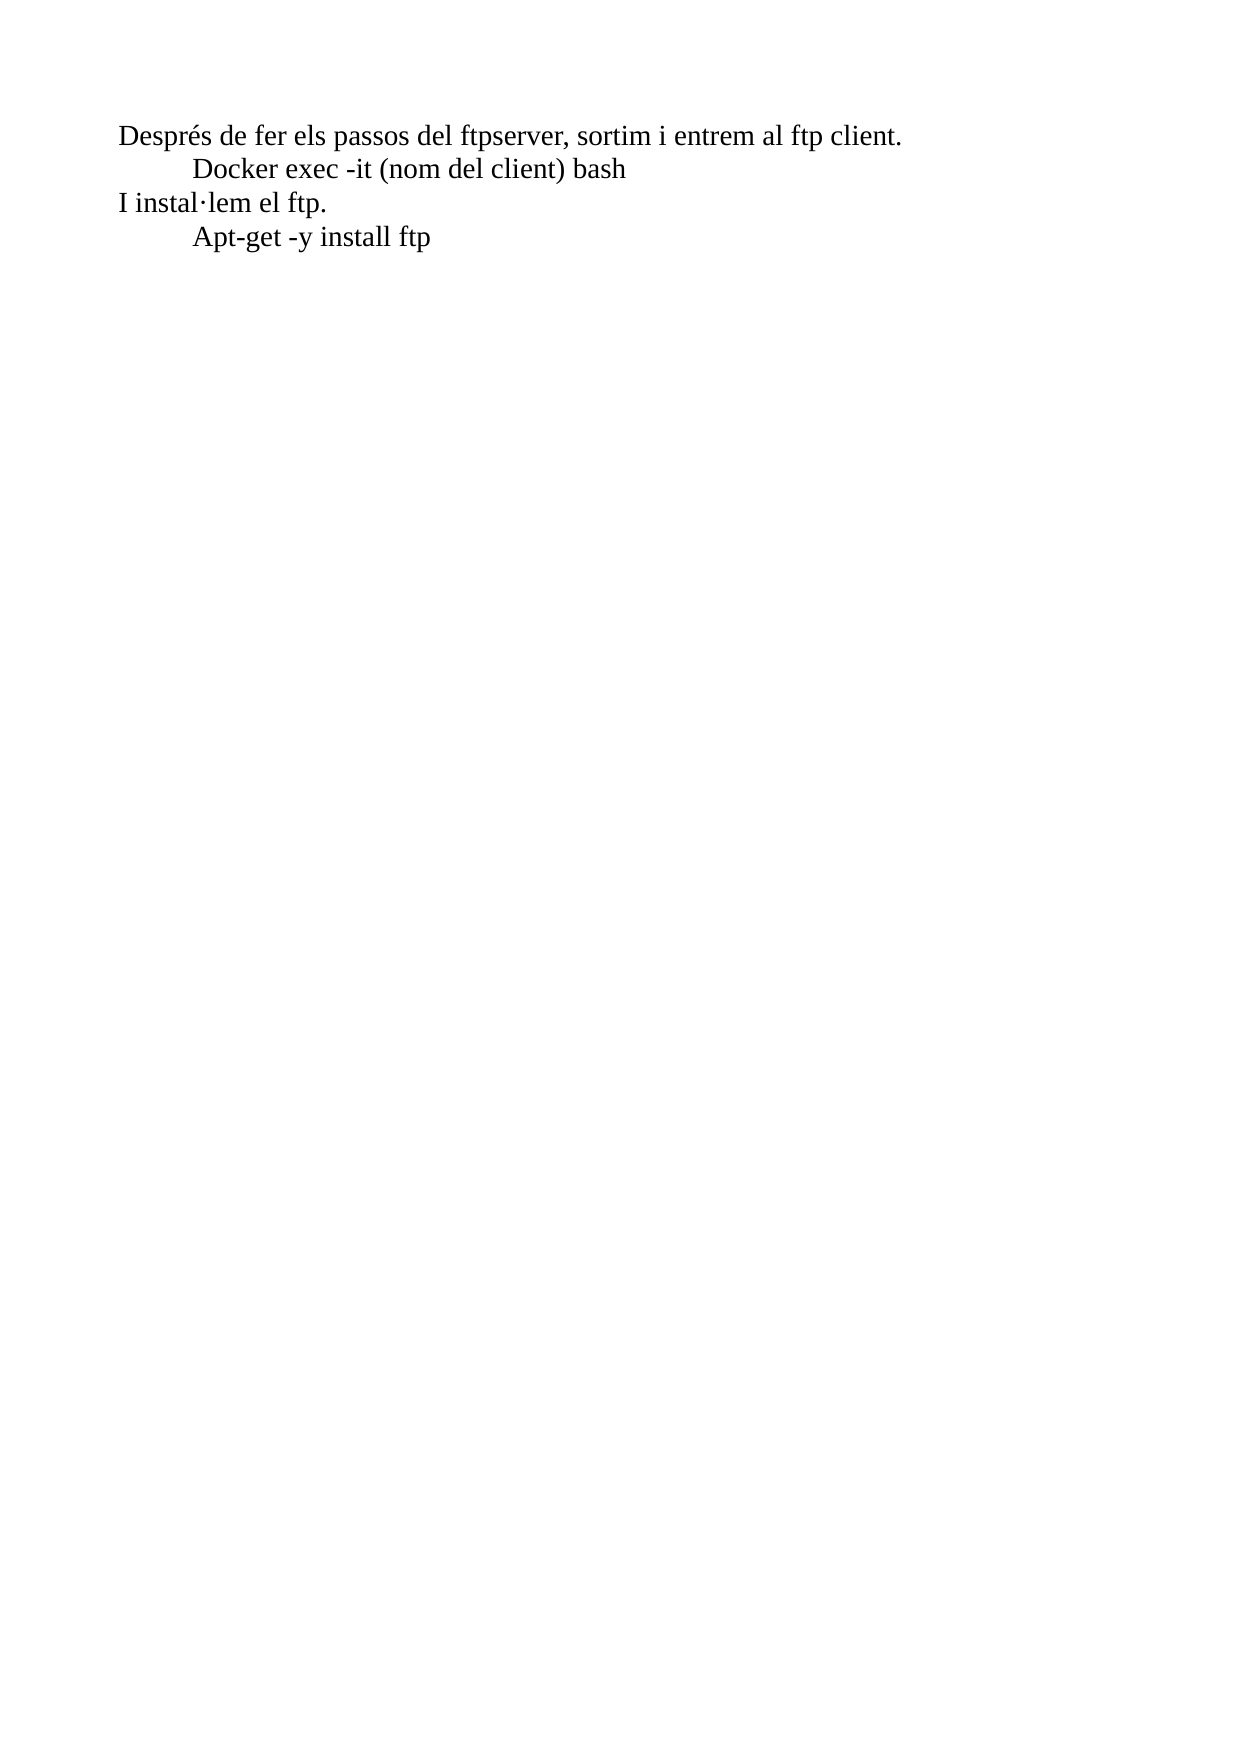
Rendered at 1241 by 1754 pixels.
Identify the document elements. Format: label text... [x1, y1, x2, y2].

text Docker exec -it (nom del client) bash [118, 152, 1122, 185]
text Després de fer els passos del ftpserver, sortim i entrem al ftp client. [118, 118, 1122, 152]
text I instal·lem el ftp. [118, 185, 1122, 219]
text Apt-get -y install ftp [118, 219, 1122, 252]
